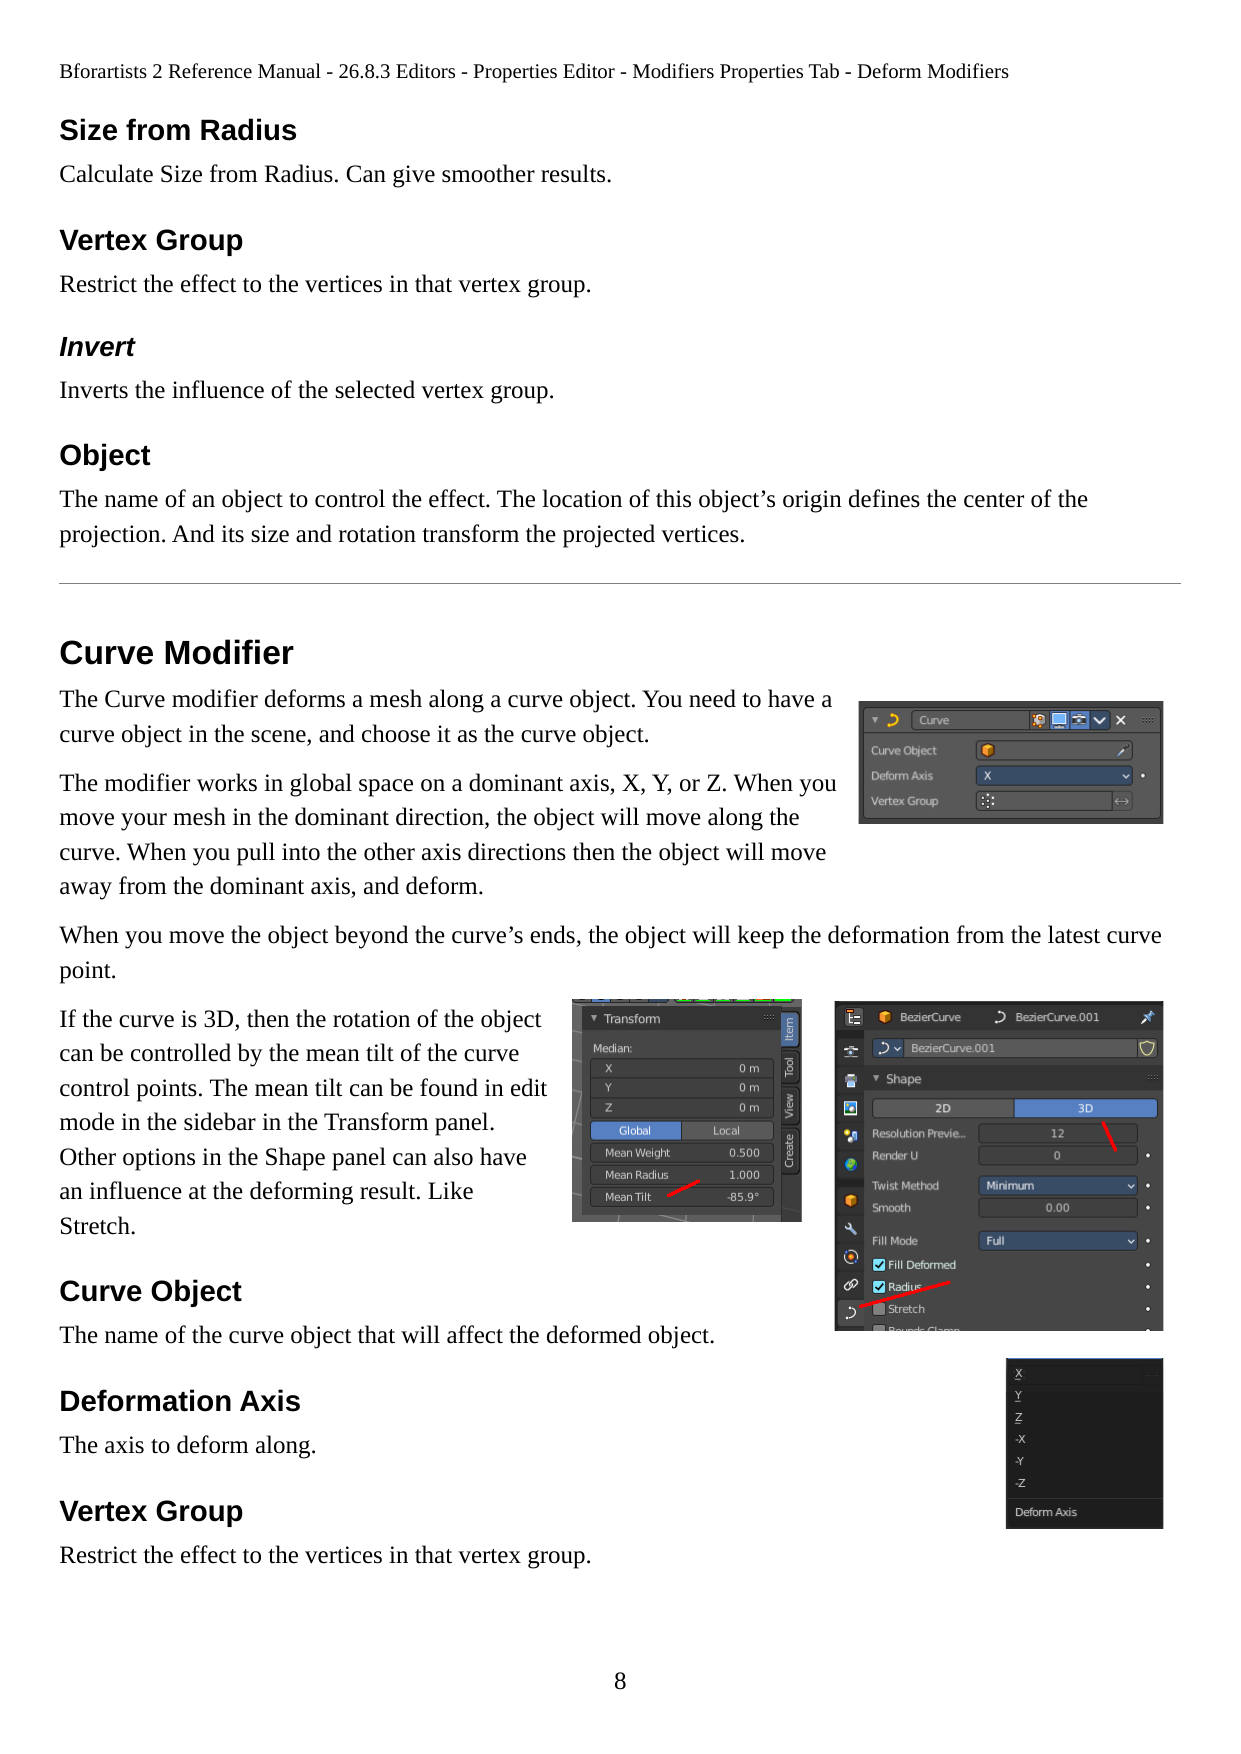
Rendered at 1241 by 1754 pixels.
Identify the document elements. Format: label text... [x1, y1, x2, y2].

text Calculate Size from Radius. Can give smoother results. [59, 159, 1181, 188]
subtitle Curve Modifier [59, 633, 1181, 672]
subtitle Curve Object [59, 1274, 834, 1308]
picture [1005, 1358, 1164, 1529]
text The name of the curve object that will affect the deformed object. [59, 1321, 1181, 1349]
text The modifier works in global space on a dominant axis, X, Y, or Z. When you move your mesh in the dominant direction, the object will move along the curve. When you pull into the other axis directions then the object will move away from the dominant axis, and deform. [59, 768, 1181, 900]
subtitle Size from Radius [59, 113, 1181, 146]
subtitle Vertex Group [59, 1494, 1005, 1528]
subtitle Invert [59, 330, 1181, 362]
picture [858, 701, 1164, 824]
subtitle [1164, 1384, 1181, 1418]
text When you move the object beyond the curve’s ends, the object will keep the deformation from the latest curve point. [59, 920, 1181, 983]
subtitle [1164, 1274, 1181, 1308]
subtitle Object [59, 438, 1181, 472]
subtitle [1164, 1494, 1181, 1528]
text Restrict the effect to the vertices in that vertex group. [59, 269, 1181, 297]
picture [572, 999, 802, 1222]
text The axis to deform along. [59, 1431, 1005, 1459]
picture [834, 1001, 1164, 1331]
text The name of an object to control the effect. The location of this object’s origin defines the center of the projection. And its size and rotation transform the projected vertices. [59, 484, 1181, 548]
text Inverts the influence of the selected vertex group. [59, 375, 1181, 403]
text Restrict the effect to the vertices in that vertex group. [59, 1540, 1181, 1569]
text If the curve is 3D, then the rotation of the object can be controlled by the mean tilt of the curve control points. The mean tilt can be found in edit mode in the sidebar in the Transform panel. Other options in the Shape panel can also have an influence at the deforming result. Like Stretch. [59, 1004, 834, 1239]
subtitle Deformation Axis [59, 1384, 1005, 1418]
subtitle Vertex Group [59, 222, 1181, 256]
text The Curve modifier deforms a mesh along a curve object. You need to have a curve object in the scene, and choose it as the curve object. [59, 684, 1181, 747]
